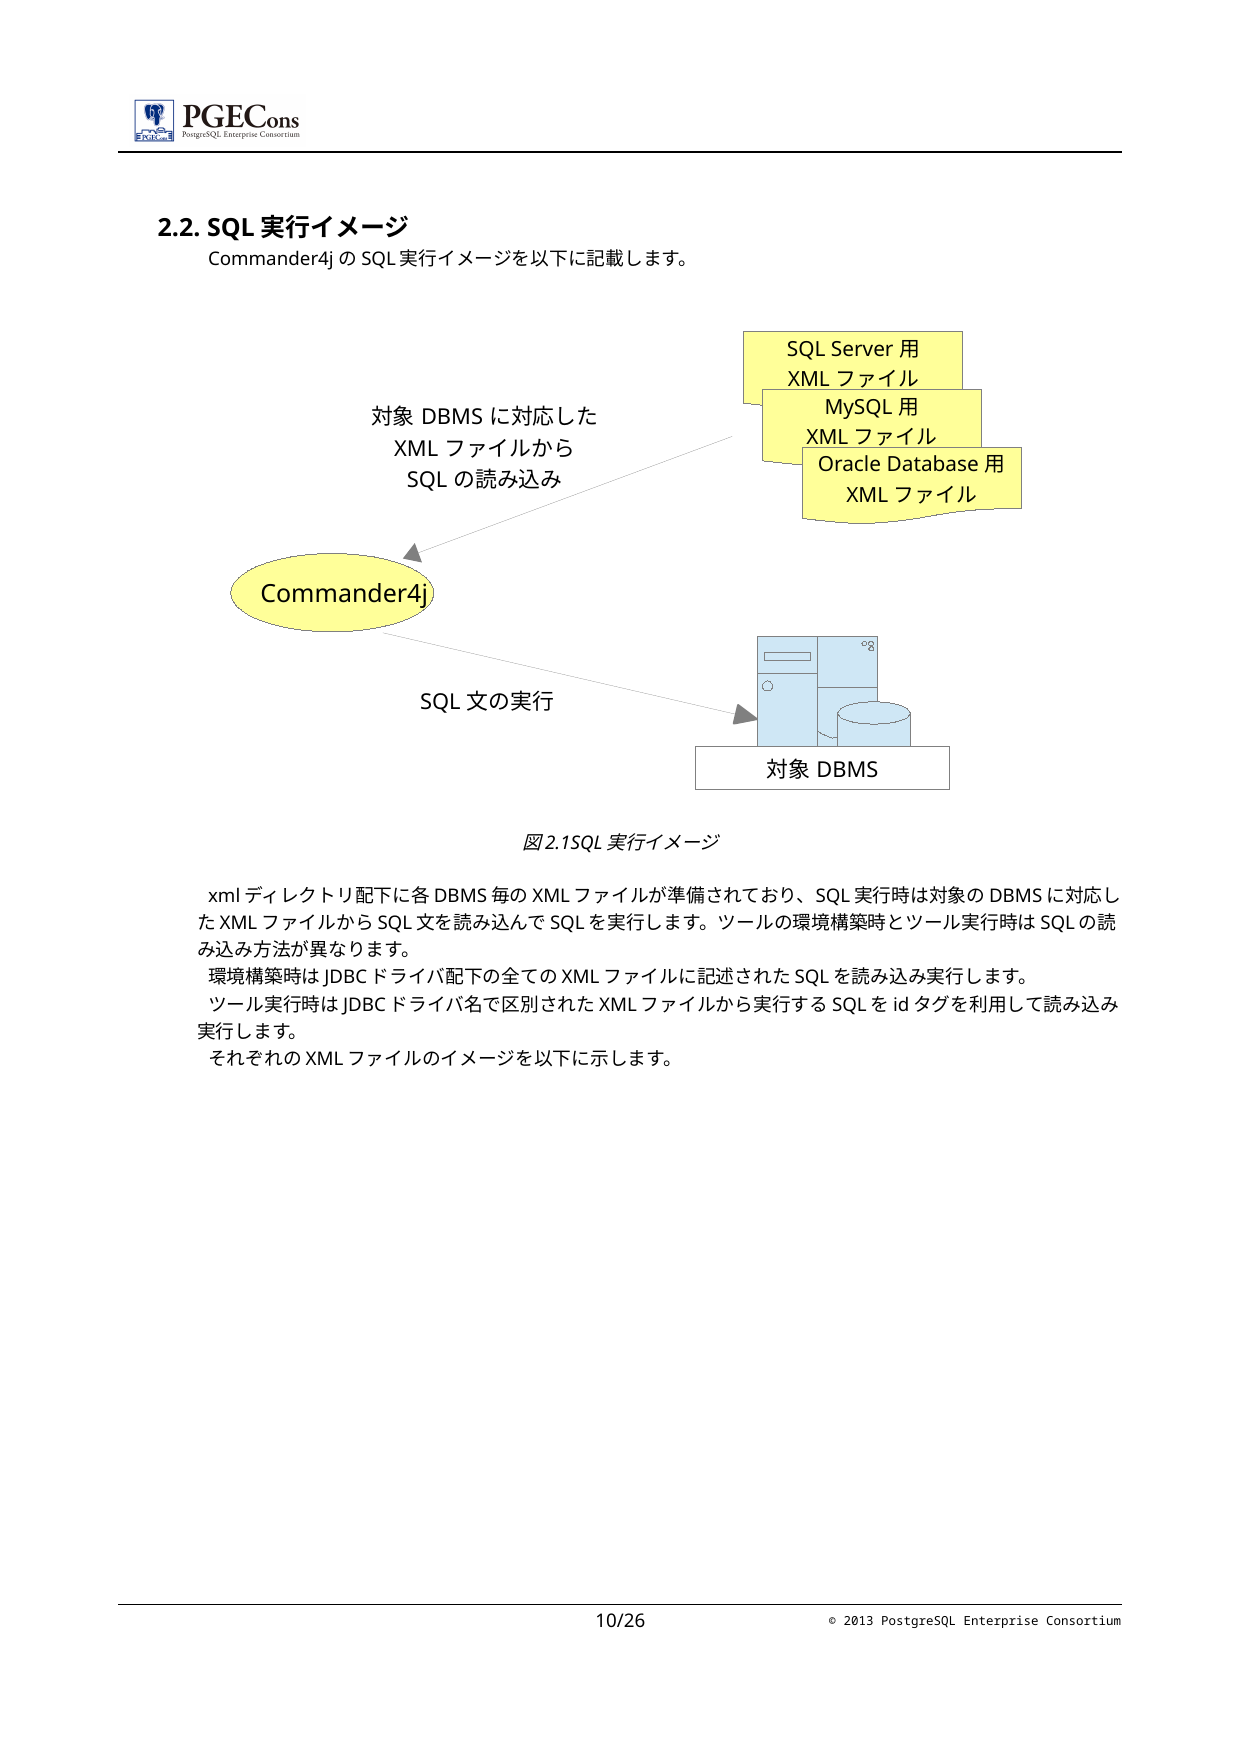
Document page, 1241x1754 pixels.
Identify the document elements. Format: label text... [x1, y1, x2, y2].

text それぞれのXMLファイルのイメージを以下に示します。 [197, 1044, 1122, 1071]
text 図 2.1SQL実行イメージ [126, 828, 1116, 855]
picture [128, 94, 306, 147]
text 環境構築時はJDBCドライバ配下の全てのXMLファイルに記述されたSQLを読み込み実行します。 [197, 962, 1122, 989]
text ツール実行時はJDBCドライバ名で区別されたXMLファイルから実行するSQLをidタグを利用して読み込み実行します。 [197, 989, 1122, 1044]
subtitle SQL実行イメージ [157, 208, 1122, 244]
text Commander4j のSQL実行イメージを以下に記載します。 [197, 244, 1122, 271]
text xmlディレクトリ配下に各DBMS毎のXMLファイルが準備されており、SQL実行時は対象のDBMSに対応したXMLファイルからSQL文を読み込んでSQLを実行します。ツールの環境構築時とツール実行時はSQLの読み込み方法が異なります。 [197, 881, 1122, 962]
